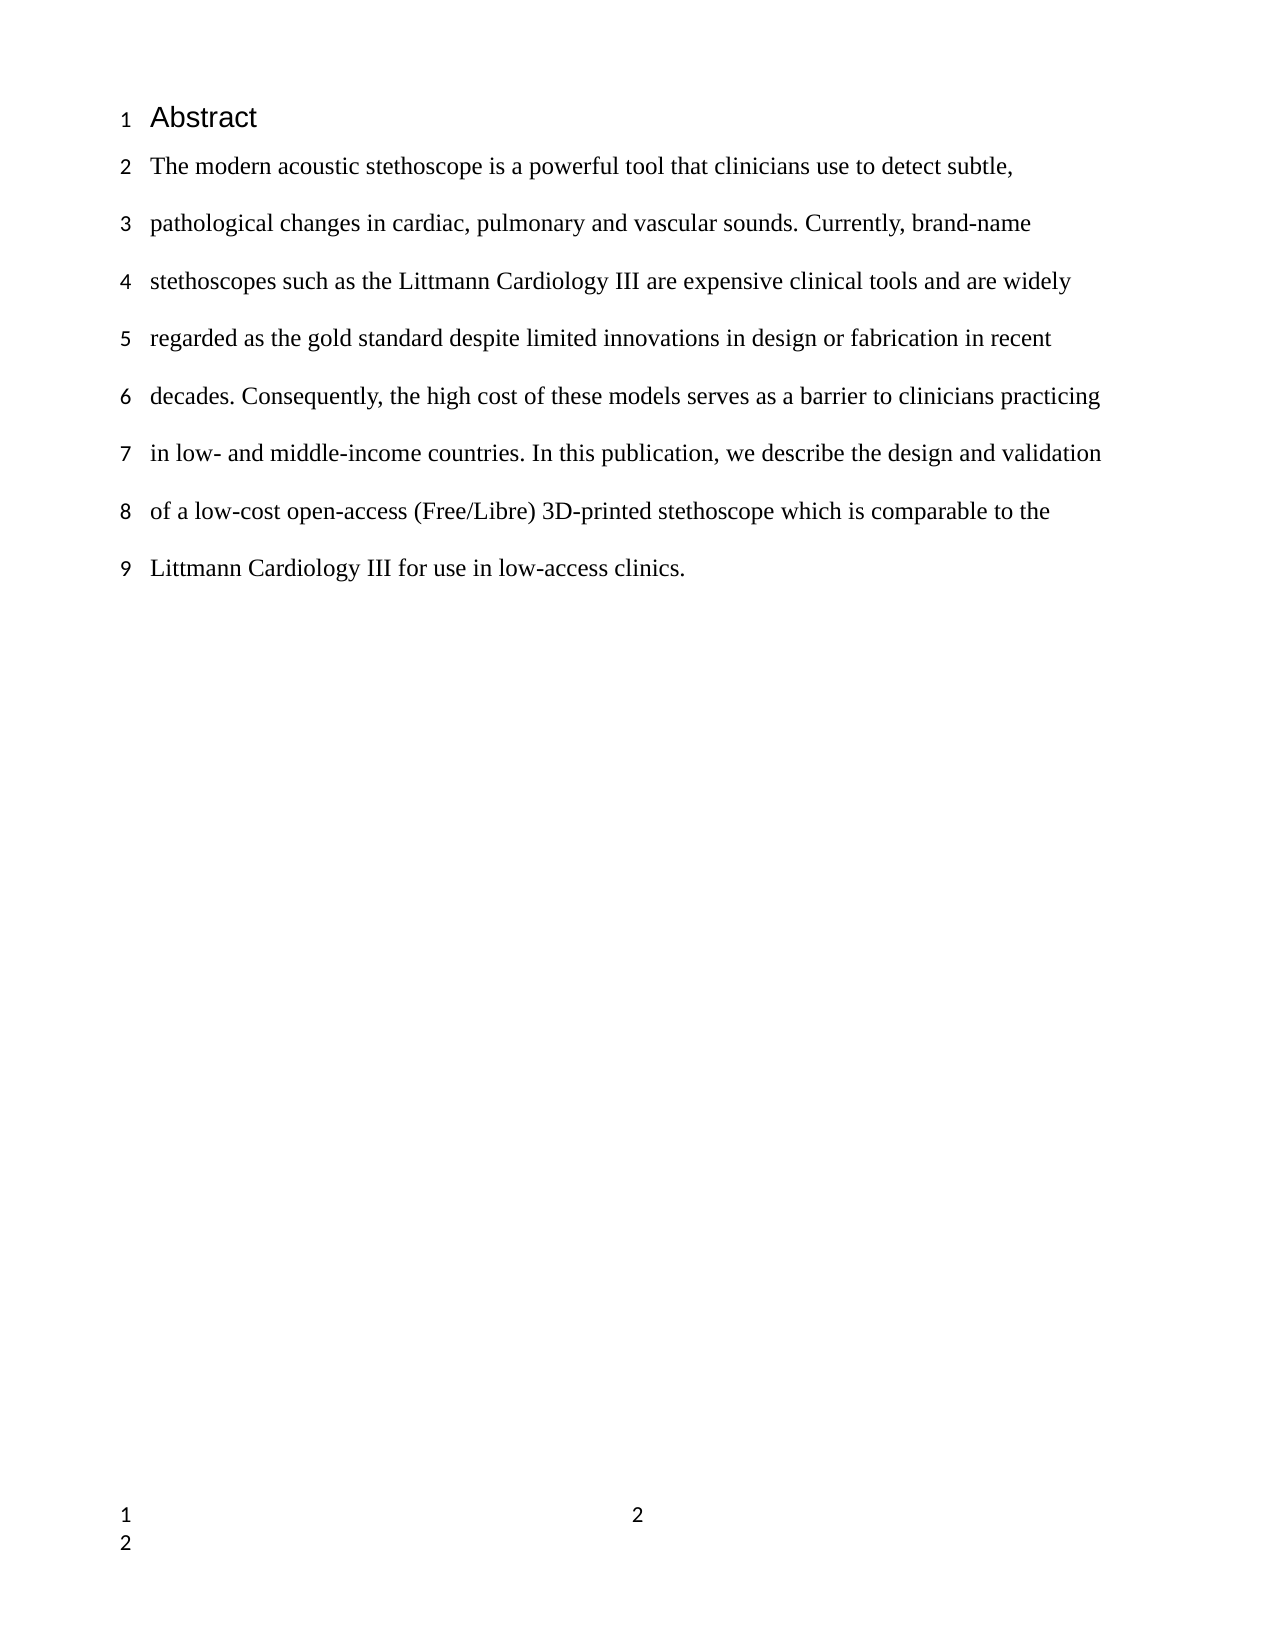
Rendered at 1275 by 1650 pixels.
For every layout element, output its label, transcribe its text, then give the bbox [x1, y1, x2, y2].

text The modern acoustic stethoscope is a powerful tool that clinicians use to detect subtle, pathological changes in cardiac, pulmonary and vascular sounds. Currently, brand-name stethoscopes such as the Littmann Cardiology III are expensive clinical tools and are widely regarded as the gold standard despite limited innovations in design or fabrication in recent decades. Consequently, the high cost of these models serves as a barrier to clinicians practicing in low- and middle-income countries. In this publication, we describe the design and validation of a low-cost open-access (Free/Libre) 3D-printed stethoscope which is comparable to the Littmann Cardiology III for use in low-access clinics. [150, 151, 1125, 582]
subtitle Abstract [150, 100, 1125, 133]
